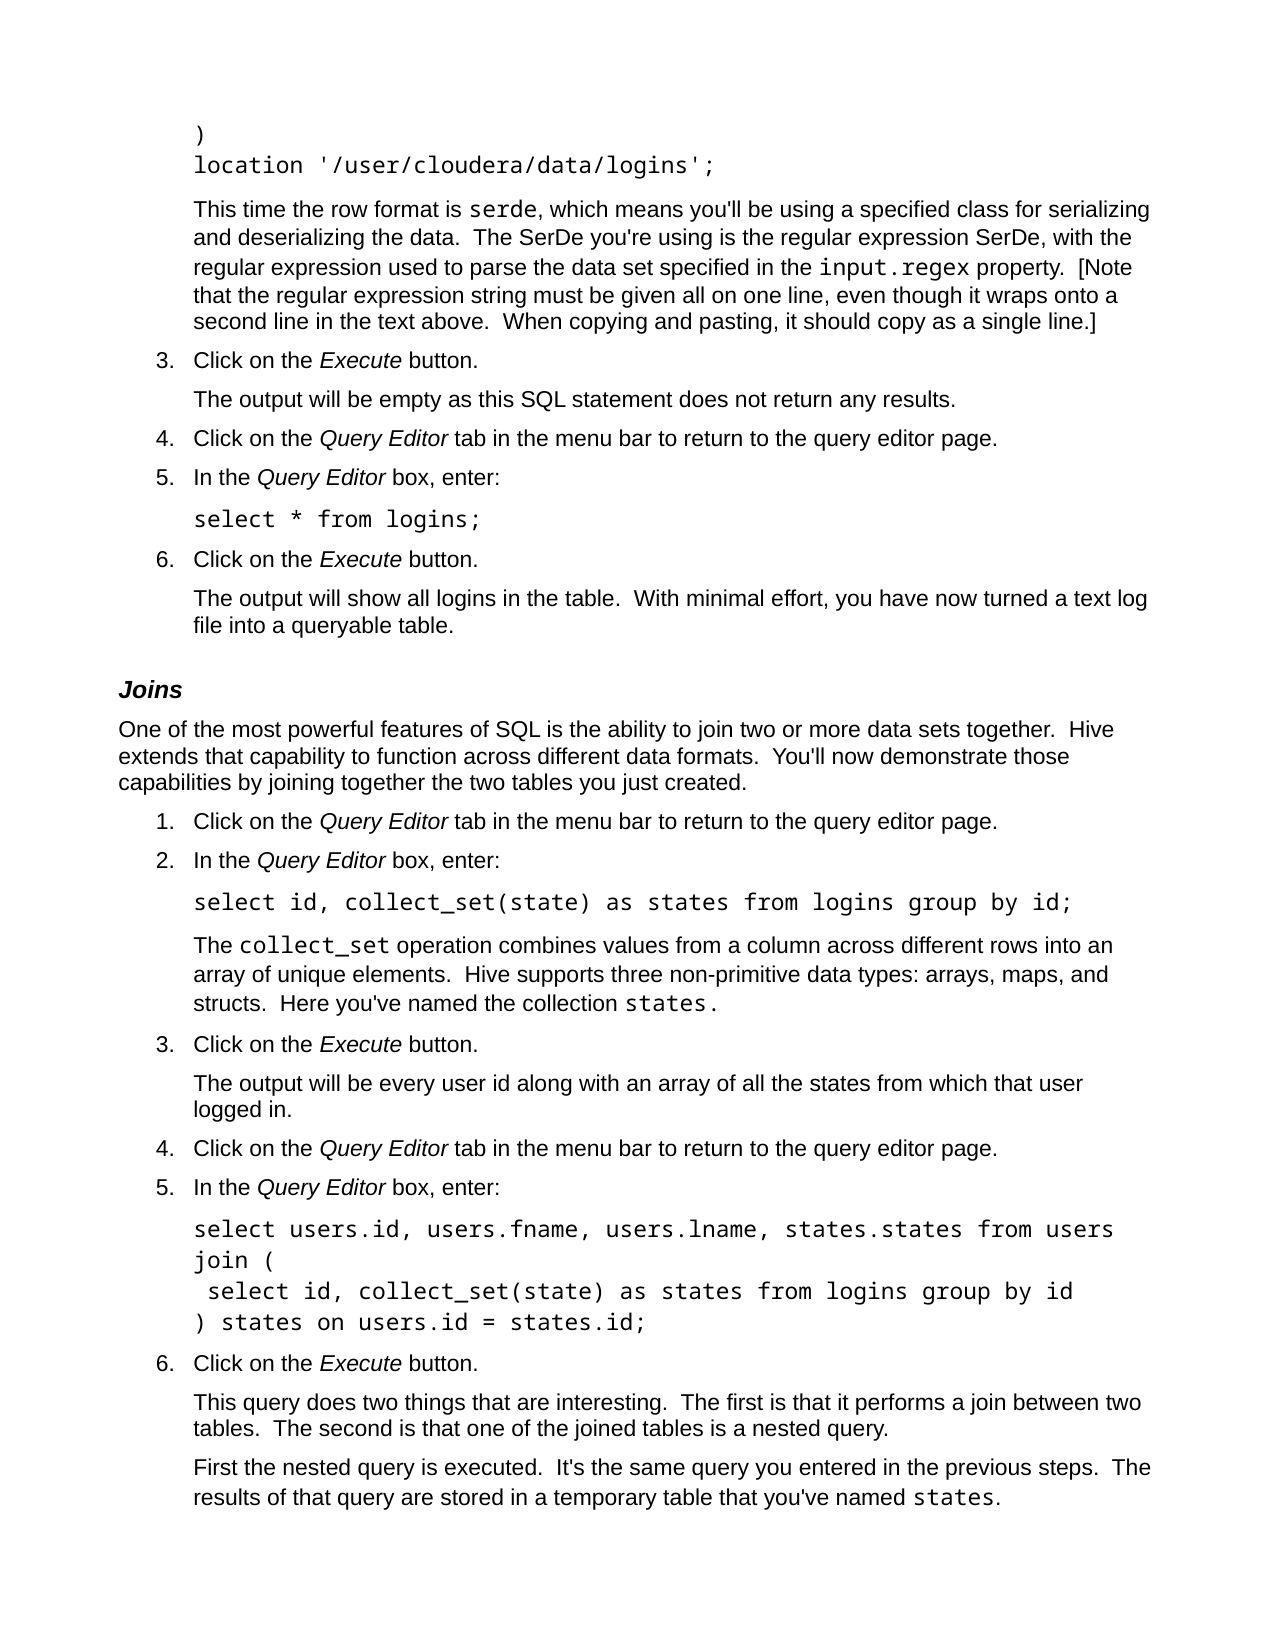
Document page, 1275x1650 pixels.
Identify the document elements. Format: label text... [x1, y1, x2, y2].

list ) location '/user/cloudera/data/logins'; [156, 118, 1157, 181]
list The output will be empty as this SQL statement does not return any results. [156, 386, 1157, 412]
list In the Query Editor box, enter: [156, 464, 1157, 490]
list select * from logins; [156, 503, 1157, 534]
list Click on the Query Editor tab in the menu bar to return to the query editor page. [156, 808, 1157, 834]
subtitle Joins [118, 675, 1157, 704]
list Click on the Query Editor tab in the menu bar to return to the query editor page. [156, 1135, 1157, 1161]
list This time the row format is serde, which means you'll be using a specified class for serializing and deserializing the data. The SerDe you're using is the regular expression SerDe, with the regular expression used to parse the data set specified in the input.regex property. [Note that the regular expression string must be given all on one line, even though it wraps onto a second line in the text above. When copying and pasting, it should copy as a single line.] [156, 193, 1157, 335]
list Click on the Query Editor tab in the menu bar to return to the query editor page. [156, 425, 1157, 451]
list Click on the Execute button. [156, 546, 1157, 573]
list First the nested query is executed. It's the same query you entered in the previous steps. The results of that query are stored in a temporary table that you've named states. [156, 1454, 1157, 1512]
list The output will be every user id along with an array of all the states from which that user logged in. [156, 1070, 1157, 1122]
list Click on the Execute button. [156, 347, 1157, 373]
list Click on the Execute button. [156, 1031, 1157, 1057]
list select users.id, users.fname, users.lname, states.states from users join ( select id, collect_set(state) as states from logins group by id ) states on users.id = states.id; [156, 1213, 1157, 1338]
list The output will show all logins in the table. With minimal effort, you have now turned a text log file into a queryable table. [156, 585, 1157, 638]
list The collect_set operation combines values from a column across different rows into an array of unique elements. Hive supports three non-primitive data types: arrays, maps, and structs. Here you've named the collection states. [156, 929, 1157, 1018]
list In the Query Editor box, enter: [156, 1174, 1157, 1200]
list In the Query Editor box, enter: [156, 847, 1157, 873]
list select id, collect_set(state) as states from logins group by id; [156, 886, 1157, 917]
list Click on the Execute button. [156, 1350, 1157, 1376]
list This query does two things that are interesting. The first is that it performs a join between two tables. The second is that one of the joined tables is a nested query. [156, 1389, 1157, 1442]
text One of the most powerful features of SQL is the ability to join two or more data sets together. Hive extends that capability to function across different data formats. You'll now demonstrate those capabilities by joining together the two tables you just created. [118, 716, 1157, 796]
